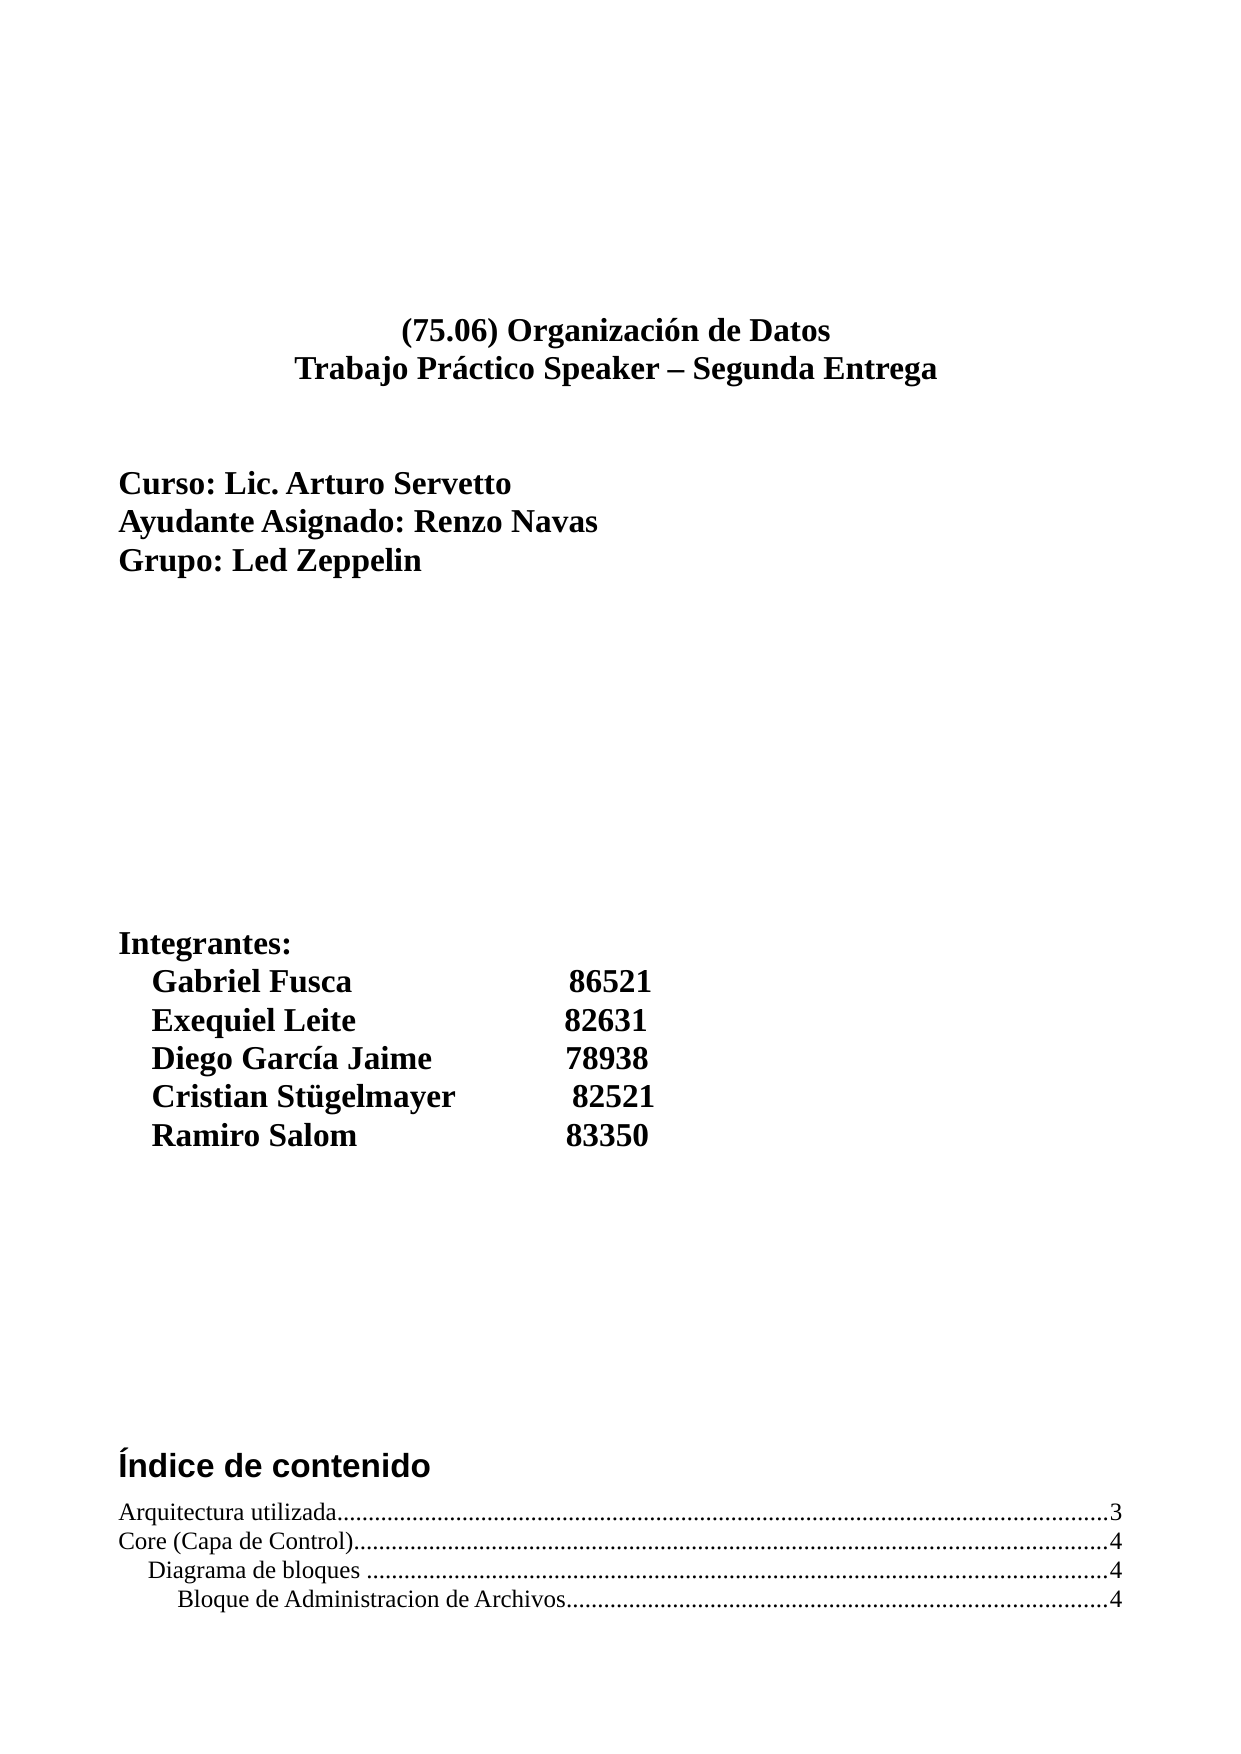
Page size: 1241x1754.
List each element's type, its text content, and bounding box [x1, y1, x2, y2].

text Bloque de Administracion de Archivos 4 [177, 1584, 1122, 1612]
text (75.06) Organización de Datos [118, 310, 1122, 348]
text Diagrama de bloques 4 [148, 1555, 1122, 1584]
text Trabajo Práctico Speaker – Segunda Entrega [118, 348, 1122, 386]
text Curso: Lic. Arturo Servetto [118, 463, 1122, 501]
text Cristian Stügelmayer 82521 [118, 1076, 1122, 1115]
text Arquitectura utilizada 3 [118, 1497, 1122, 1526]
text Grupo: Led Zeppelin [118, 540, 1122, 578]
subtitle Índice de contenido [118, 1446, 1122, 1485]
text Ramiro Salom 83350 [118, 1115, 1122, 1153]
text Integrantes: [118, 923, 1122, 961]
text Ayudante Asignado: Renzo Navas [118, 501, 1122, 540]
text Diego García Jaime 78938 [118, 1038, 1122, 1076]
text Gabriel Fusca 86521 [118, 961, 1122, 1000]
text Exequiel Leite 82631 [118, 1000, 1122, 1038]
text Core (Capa de Control) 4 [118, 1526, 1122, 1555]
